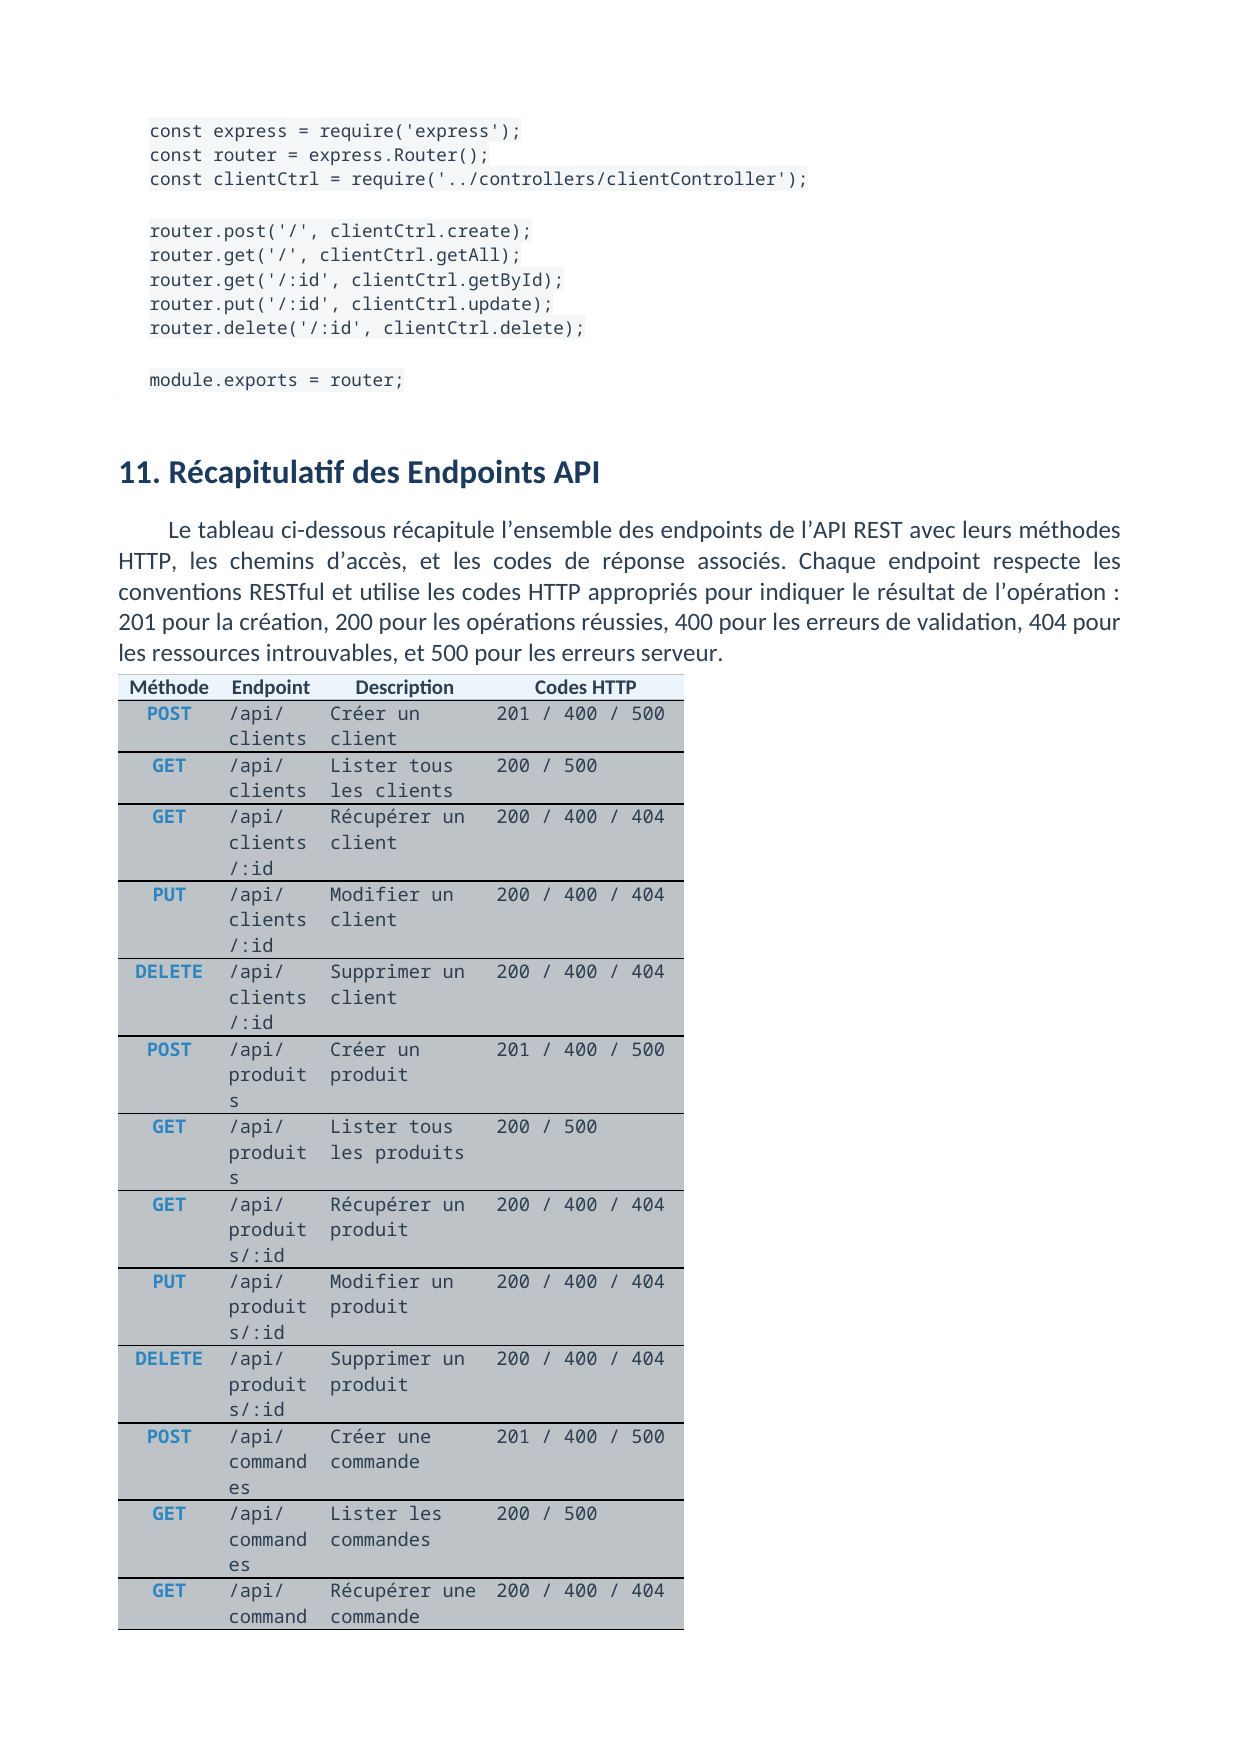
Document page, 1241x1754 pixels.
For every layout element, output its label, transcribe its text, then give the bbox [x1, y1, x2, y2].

text router.get('/:id', clientCtrl.getById); [149, 267, 1091, 291]
table_cell GET [118, 753, 220, 803]
table_header Description [322, 675, 488, 699]
table_header Codes HTTP [488, 675, 684, 699]
table_cell 200 / 400 / 404 [488, 1346, 684, 1422]
table_cell /api/produits/:id [220, 1191, 322, 1267]
text router.delete('/:id', clientCtrl.delete); [149, 315, 1091, 339]
table_cell /api/command [220, 1579, 322, 1629]
table_cell Lister tous les produits [322, 1114, 488, 1190]
table_cell Récupérer une commande [322, 1579, 488, 1629]
table_cell POST [118, 701, 220, 751]
table_cell PUT [118, 1269, 220, 1345]
text const express = require('express'); [149, 118, 1091, 142]
table_cell POST [118, 1037, 220, 1113]
table_cell Supprimer un produit [322, 1346, 488, 1422]
table_cell Modifier un client [322, 882, 488, 958]
text 11. Récapitulatif des Endpoints API [118, 451, 1122, 492]
table_cell /api/produits/:id [220, 1269, 322, 1345]
table_cell /api/clients/:id [220, 959, 322, 1035]
table_cell GET [118, 1114, 220, 1190]
table_cell DELETE [118, 1346, 220, 1422]
table_cell 200 / 400 / 404 [488, 882, 684, 958]
table_cell Lister les commandes [322, 1501, 488, 1577]
table_cell 200 / 500 [488, 1501, 684, 1577]
table_cell 200 / 500 [488, 753, 684, 803]
table_cell Créer une commande [322, 1424, 488, 1499]
table_cell 200 / 400 / 404 [488, 1269, 684, 1345]
table_cell /api/clients/:id [220, 805, 322, 880]
table_cell /api/produits/:id [220, 1346, 322, 1422]
text router.put('/:id', clientCtrl.update); [149, 291, 1091, 315]
table_cell GET [118, 1579, 220, 1629]
text const router = express.Router(); [149, 142, 1091, 166]
table_cell 201 / 400 / 500 [488, 701, 684, 751]
table_header Endpoint [220, 675, 322, 699]
table_cell GET [118, 805, 220, 880]
table_cell POST [118, 1424, 220, 1499]
table_cell GET [118, 1191, 220, 1267]
table_cell /api/clients [220, 701, 322, 751]
text const clientCtrl = require('../controllers/clientController'); [149, 166, 1091, 191]
table_cell Récupérer un client [322, 805, 488, 880]
table_cell GET [118, 1501, 220, 1577]
table_header Méthode [118, 675, 220, 699]
table_cell /api/clients/:id [220, 882, 322, 958]
table_cell /api/clients [220, 753, 322, 803]
table_cell 200 / 400 / 404 [488, 1191, 684, 1267]
table_cell 201 / 400 / 500 [488, 1424, 684, 1499]
text Le tableau ci-dessous récapitule l’ensemble des endpoints de l’API REST avec leurs méthodes HTTP, les chemins d’accès, et les codes de réponse associés. Chaque endpoint respecte les conventions RESTful et utilise les codes HTTP appropriés pour indiquer le résultat de l’opération : 201 pour la création, 200 pour les opérations réussies, 400 pour les erreurs de validation, 404 pour les ressources introuvables, et 500 pour les erreurs serveur. [118, 514, 1122, 667]
table_cell 200 / 500 [488, 1114, 684, 1190]
table_cell /api/produits [220, 1037, 322, 1113]
table_cell 200 / 400 / 404 [488, 805, 684, 880]
table_cell Lister tous les clients [322, 753, 488, 803]
table_cell /api/commandes [220, 1501, 322, 1577]
table_cell Supprimer un client [322, 959, 488, 1035]
text router.post('/', clientCtrl.create); [149, 219, 1091, 243]
text router.get('/', clientCtrl.getAll); [149, 243, 1091, 267]
table_cell Récupérer un produit [322, 1191, 488, 1267]
table_cell 201 / 400 / 500 [488, 1037, 684, 1113]
table_cell DELETE [118, 959, 220, 1035]
text module.exports = router; [149, 367, 1091, 392]
table_cell 200 / 400 / 404 [488, 959, 684, 1035]
table_cell /api/produits [220, 1114, 322, 1190]
table_cell Créer un produit [322, 1037, 488, 1113]
table_cell Modifier un produit [322, 1269, 488, 1345]
table_cell PUT [118, 882, 220, 958]
table_cell 200 / 400 / 404 [488, 1579, 684, 1629]
table_cell /api/commandes [220, 1424, 322, 1499]
table_cell Créer un client [322, 701, 488, 751]
